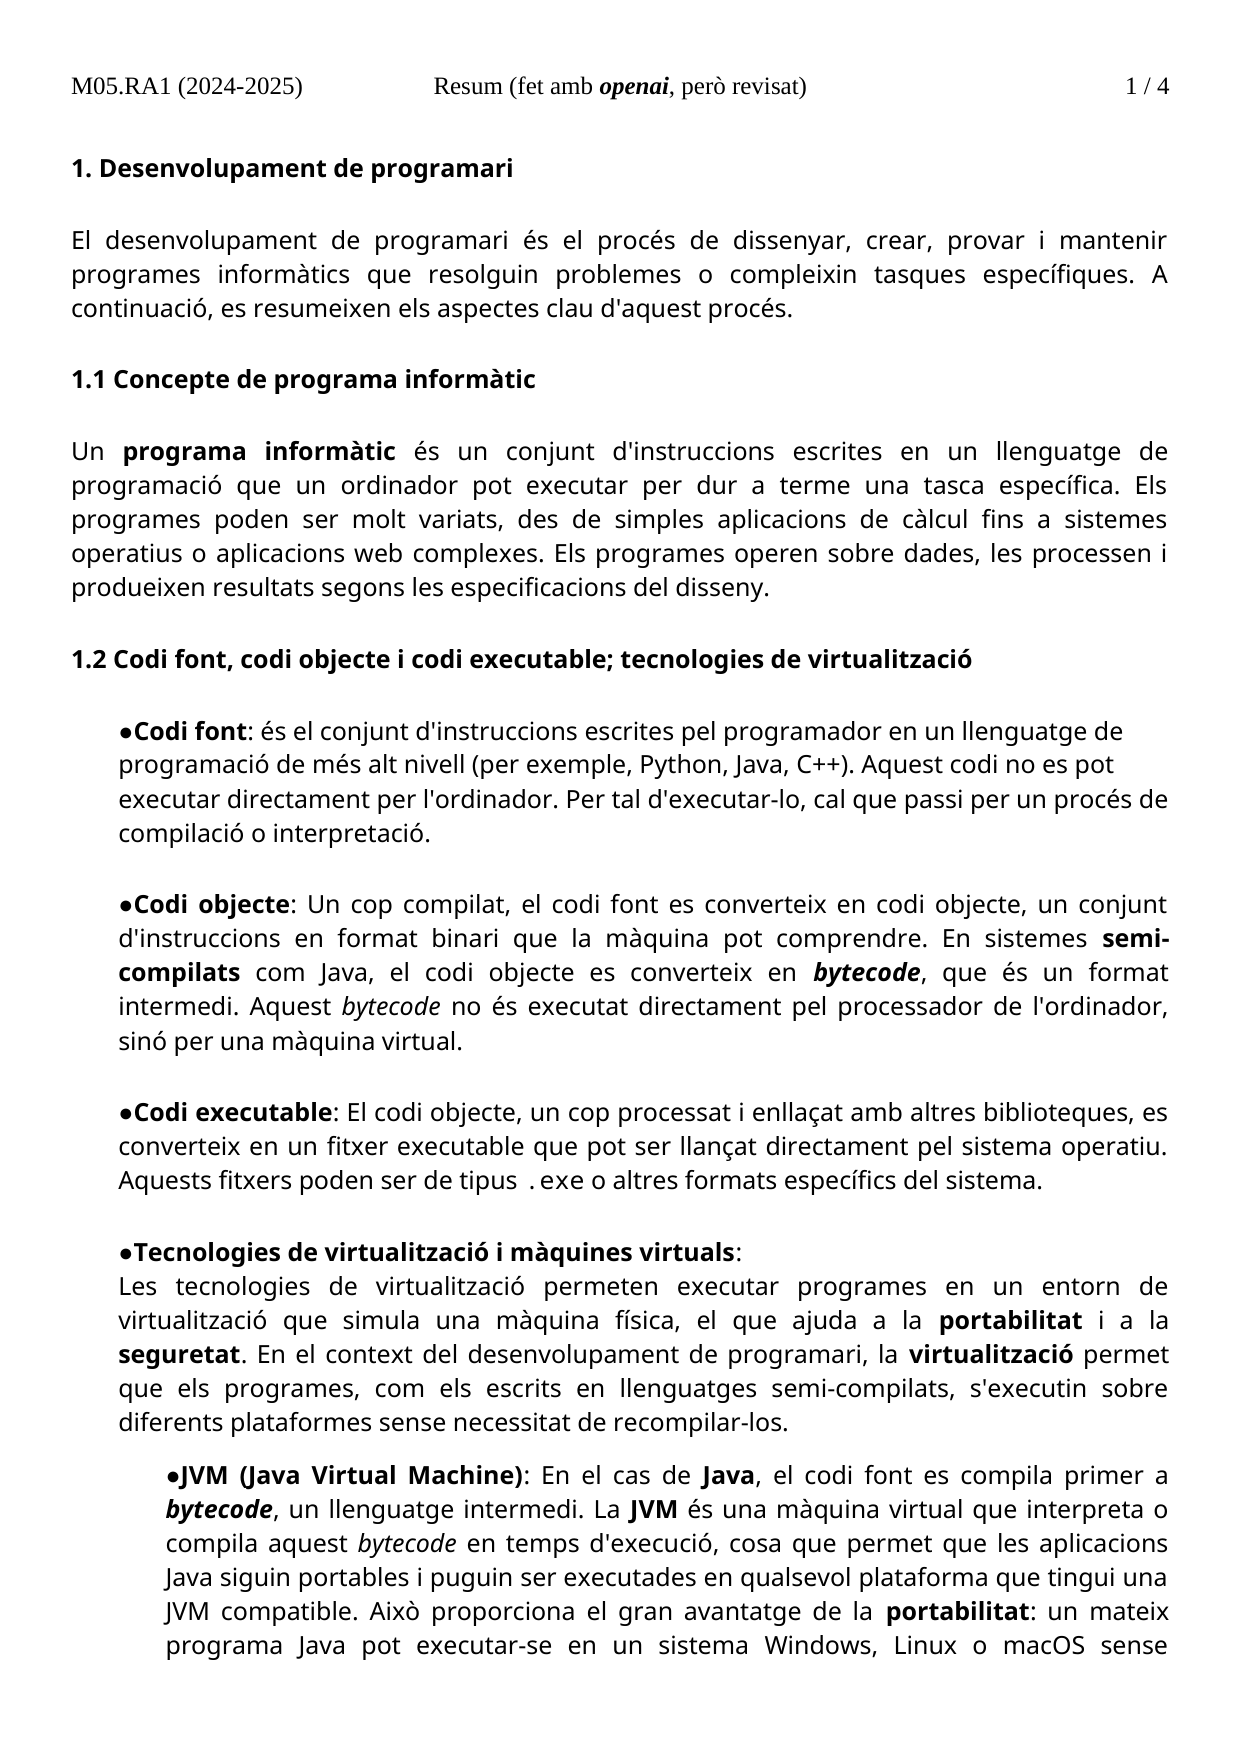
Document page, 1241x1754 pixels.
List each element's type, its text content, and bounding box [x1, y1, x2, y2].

list Codi font: és el conjunt d'instruccions escrites pel programador en un llenguatge de programació de més alt nivell (per exemple, Python, Java, C++). Aquest codi no es pot executar directament per l'ordinador. Per tal d'executar-lo, cal que passi per un procés de compilació o interpretació. [71, 713, 1169, 849]
text 1. Desenvolupament de programari [71, 151, 1169, 185]
list JVM (Java Virtual Machine): En el cas de Java, el codi font es compila primer a bytecode, un llenguatge intermedi. La JVM és una màquina virtual que interpreta o compila aquest bytecode en temps d'execució, cosa que permet que les aplicacions Java siguin portables i puguin ser executades en qualsevol plataforma que tingui una JVM compatible. Això proporciona el gran avantatge de la portabilitat: un mateix programa Java pot executar-se en un sistema Windows, Linux o macOS sense [71, 1457, 1169, 1662]
text 1.2 Codi font, codi objecte i codi executable; tecnologies de virtualització [71, 642, 1169, 676]
list Codi objecte: Un cop compilat, el codi font es converteix en codi objecte, un conjunt d'instruccions en format binari que la màquina pot comprendre. En sistemes semi-compilats com Java, el codi objecte es converteix en bytecode, que és un format intermedi. Aquest bytecode no és executat directament pel processador de l'ordinador, sinó per una màquina virtual. [71, 887, 1169, 1057]
list Tecnologies de virtualització i màquines virtuals: Les tecnologies de virtualització permeten executar programes en un entorn de virtualització que simula una màquina física, el que ajuda a la portabilitat i a la seguretat. En el context del desenvolupament de programari, la virtualització permet que els programes, com els escrits en llenguatges semi-compilats, s'executin sobre diferents plataformes sense necessitat de recompilar-los. [71, 1234, 1169, 1439]
text 1.1 Concepte de programa informàtic [71, 362, 1169, 396]
text Un programa informàtic és un conjunt d'instruccions escrites en un llenguatge de programació que un ordinador pot executar per dur a terme una tasca específica. Els programes poden ser molt variats, des de simples aplicacions de càlcul fins a sistemes operatius o aplicacions web complexes. Els programes operen sobre dades, les processen i produeixen resultats segons les especificacions del disseny. [71, 434, 1169, 604]
list Codi executable: El codi objecte, un cop processat i enllaçat amb altres biblioteques, es converteix en un fitxer executable que pot ser llançat directament pel sistema operatiu. Aquests fitxers poden ser de tipus .exe o altres formats específics del sistema. [71, 1095, 1169, 1197]
text El desenvolupament de programari és el procés de dissenyar, crear, provar i mantenir programes informàtics que resolguin problemes o compleixin tasques específiques. A continuació, es resumeixen els aspectes clau d'aquest procés. [71, 222, 1169, 325]
